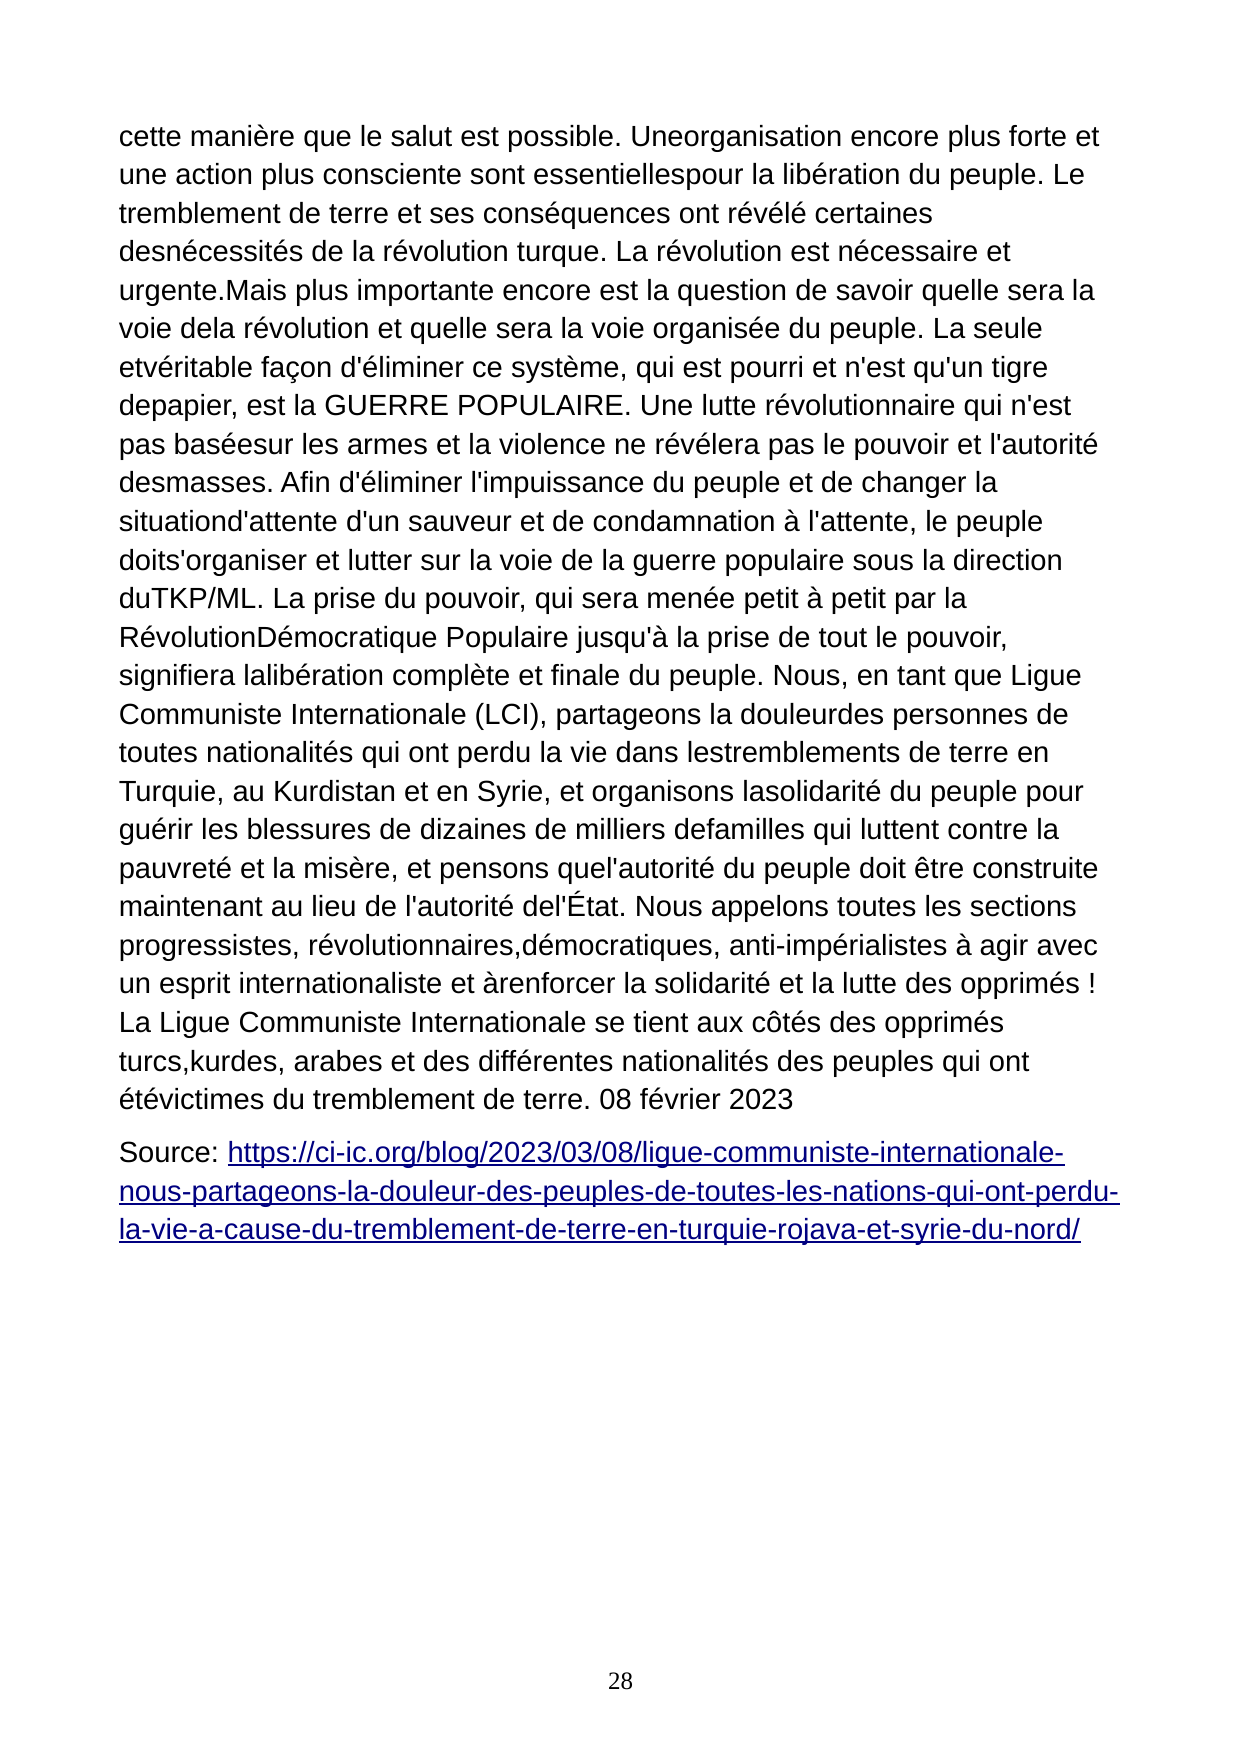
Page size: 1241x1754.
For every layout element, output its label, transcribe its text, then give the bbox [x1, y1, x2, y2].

text cette manière que le salut est possible. Uneorganisation encore plus forte et une action plus consciente sont essentiellespour la libération du peuple. Le tremblement de terre et ses conséquences ont révélé certaines desnécessités de la révolution turque. La révolution est nécessaire et urgente.Mais plus importante encore est la question de savoir quelle sera la voie dela révolution et quelle sera la voie organisée du peuple. La seule etvéritable façon d'éliminer ce système, qui est pourri et n'est qu'un tigre depapier, est la GUERRE POPULAIRE. Une lutte révolutionnaire qui n'est pas baséesur les armes et la violence ne révélera pas le pouvoir et l'autorité desmasses. Afin d'éliminer l'impuissance du peuple et de changer la situationd'attente d'un sauveur et de condamnation à l'attente, le peuple doits'organiser et lutter sur la voie de la guerre populaire sous la direction duTKP/ML. La prise du pouvoir, qui sera menée petit à petit par la RévolutionDémocratique Populaire jusqu'à la prise de tout le pouvoir, signifiera lalibération complète et finale du peuple. Nous, en tant que Ligue Communiste Internationale (LCI), partageons la douleurdes personnes de toutes nationalités qui ont perdu la vie dans lestremblements de terre en Turquie, au Kurdistan et en Syrie, et organisons lasolidarité du peuple pour guérir les blessures de dizaines de milliers defamilles qui luttent contre la pauvreté et la misère, et pensons quel'autorité du peuple doit être construite maintenant au lieu de l'autorité del'État. Nous appelons toutes les sections progressistes, révolutionnaires,démocratiques, anti-impérialistes à agir avec un esprit internationaliste et àrenforcer la solidarité et la lutte des opprimés ! La Ligue Communiste Internationale se tient aux côtés des opprimés turcs,kurdes, arabes et des différentes nationalités des peuples qui ont étévictimes du tremblement de terre. 08 février 2023 [118, 118, 1122, 1116]
text Source: https://ci-ic.org/blog/2023/03/08/ligue-communiste-internationale-nous-partageons-la-douleur-des-peuples-de-toutes-les-nations-qui-ont-perdu-la-vie-a-cause-du-tremblement-de-terre-en-turquie-rojava-et-syrie-du-nord/ [118, 1135, 1122, 1246]
